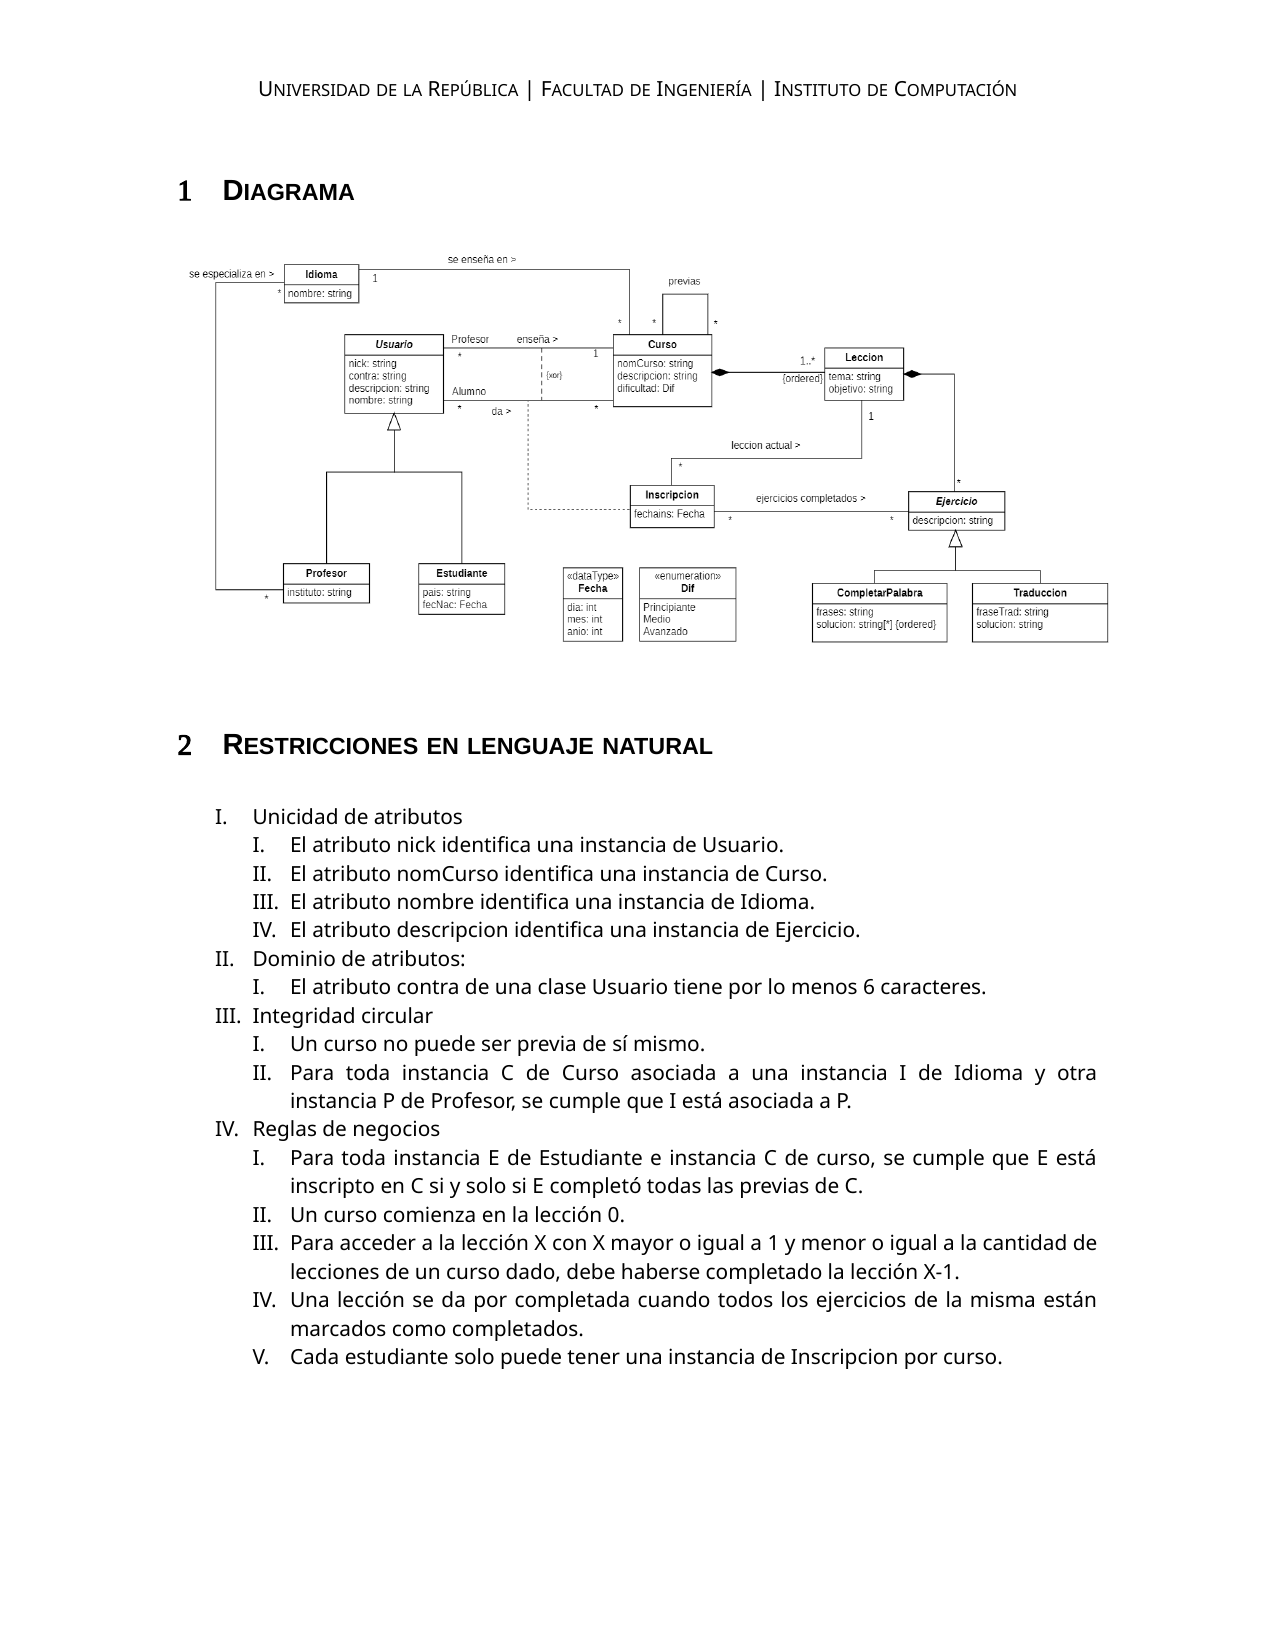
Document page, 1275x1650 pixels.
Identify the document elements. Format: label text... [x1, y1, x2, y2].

list Para acceder a la lección X con X mayor o igual a 1 y menor o igual a la cantidad de lecciones de un curso dado, debe haberse completado la lección X-1. [252, 1228, 1098, 1285]
list Restricciones en lenguaje natural [177, 727, 1098, 761]
list Cada estudiante solo puede tener una instancia de Inscripcion por curso. [252, 1342, 1098, 1371]
list Un curso comienza en la lección 0. [252, 1200, 1098, 1228]
list El atributo nombre identifica una instancia de Idioma. [252, 887, 1098, 916]
list Dominio de atributos: [215, 944, 1098, 972]
list El atributo descripcion identifica una instancia de Ejercicio. [252, 916, 1098, 944]
list Una lección se da por completada cuando todos los ejercicios de la misma están marcados como completados. [252, 1285, 1098, 1342]
list El atributo nick identifica una instancia de Usuario. [252, 830, 1098, 859]
list Diagrama [177, 173, 1098, 206]
list Integridad circular [215, 1001, 1098, 1029]
list Un curso no puede ser previa de sí mismo. [252, 1029, 1098, 1058]
list Reglas de negocios [215, 1114, 1098, 1143]
list Para toda instancia C de Curso asociada a una instancia I de Idioma y otra instancia P de Profesor, se cumple que I está asociada a P. [252, 1058, 1098, 1114]
list El atributo nomCurso identifica una instancia de Curso. [252, 859, 1098, 887]
list Para toda instancia E de Estudiante e instancia C de curso, se cumple que E está inscripto en C si y solo si E completó todas las previas de C. [252, 1143, 1098, 1200]
list El atributo contra de una clase Usuario tiene por lo menos 6 caracteres. [252, 972, 1098, 1001]
list Unicidad de atributos [215, 802, 1098, 830]
